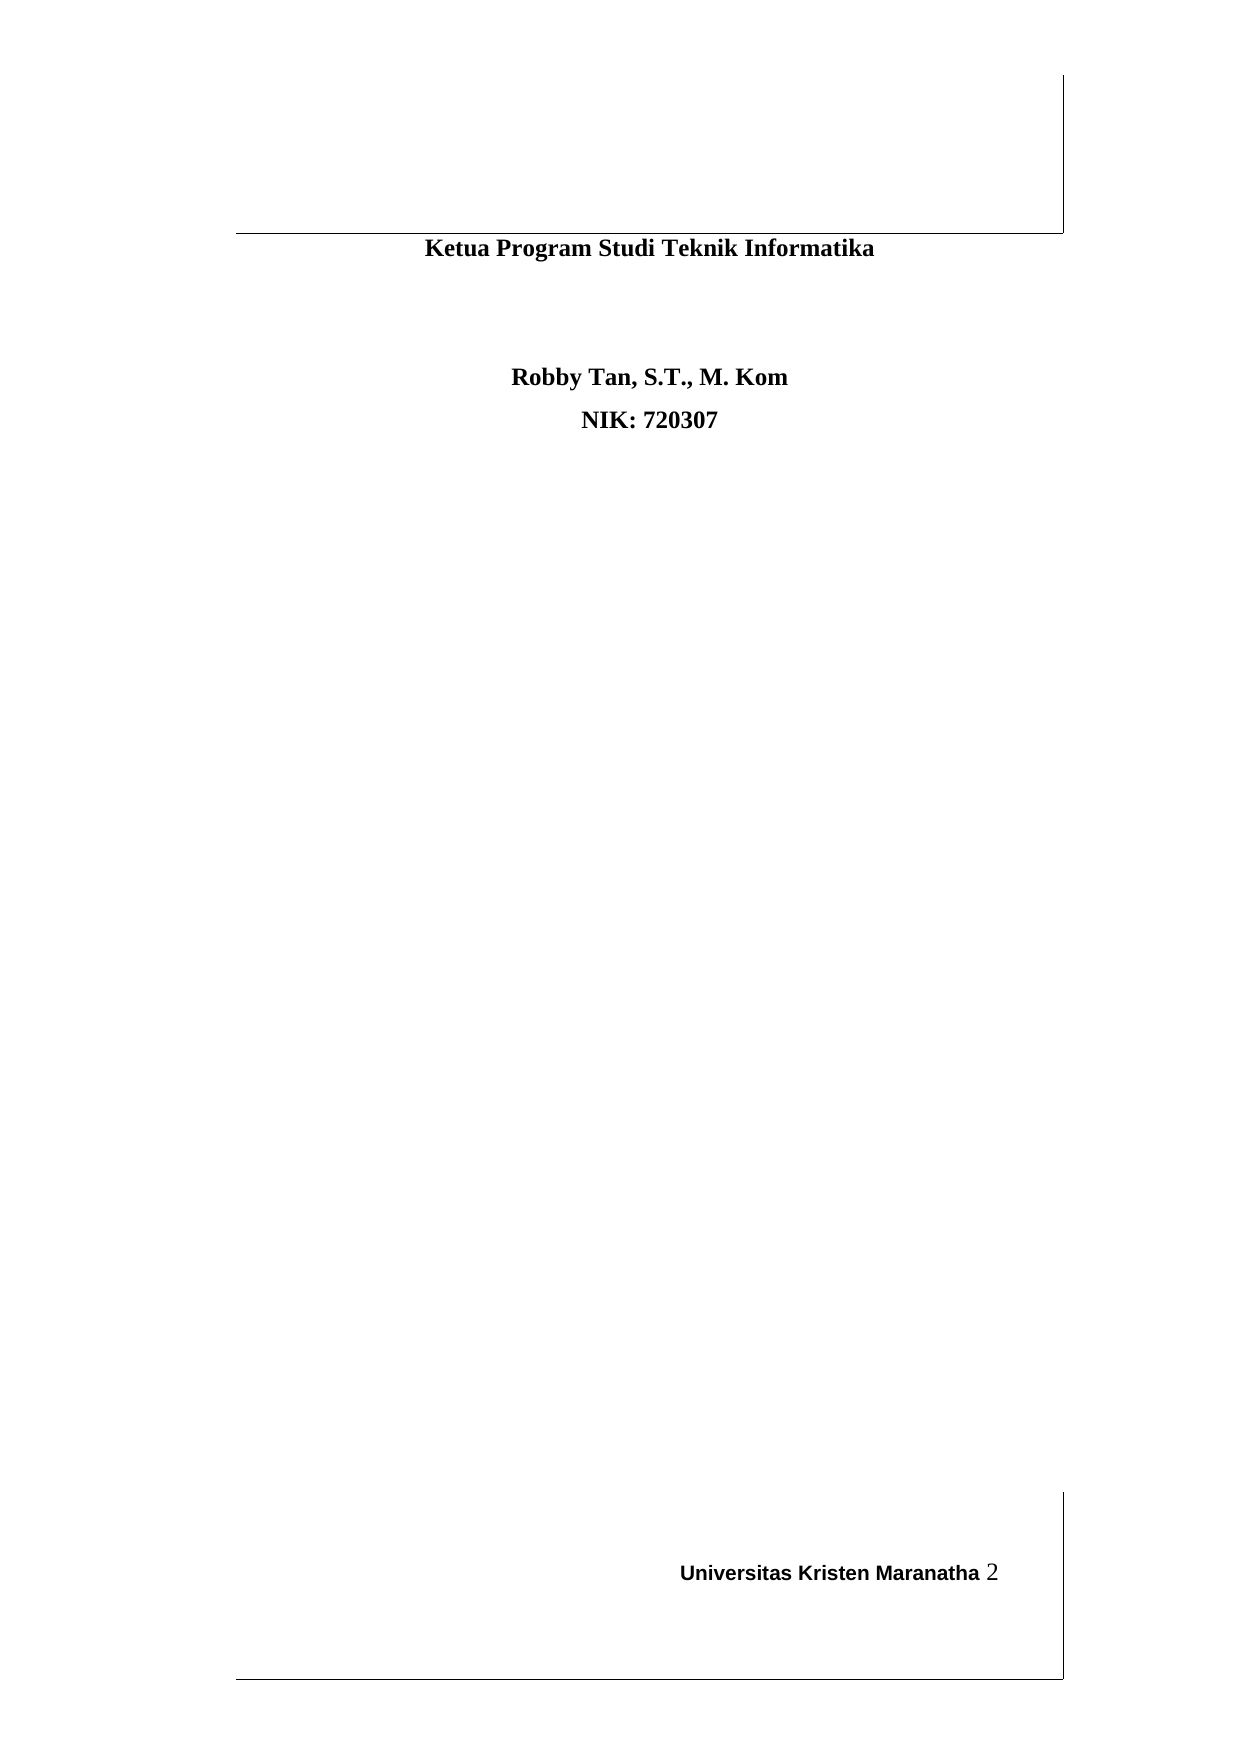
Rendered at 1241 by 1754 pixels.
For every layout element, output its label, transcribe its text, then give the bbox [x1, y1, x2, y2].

text Robby Tan, S.T., M. Kom [236, 362, 1063, 391]
text NIK: 720307 [236, 405, 1063, 434]
text Ketua Program Studi Teknik Informatika [236, 233, 1063, 262]
